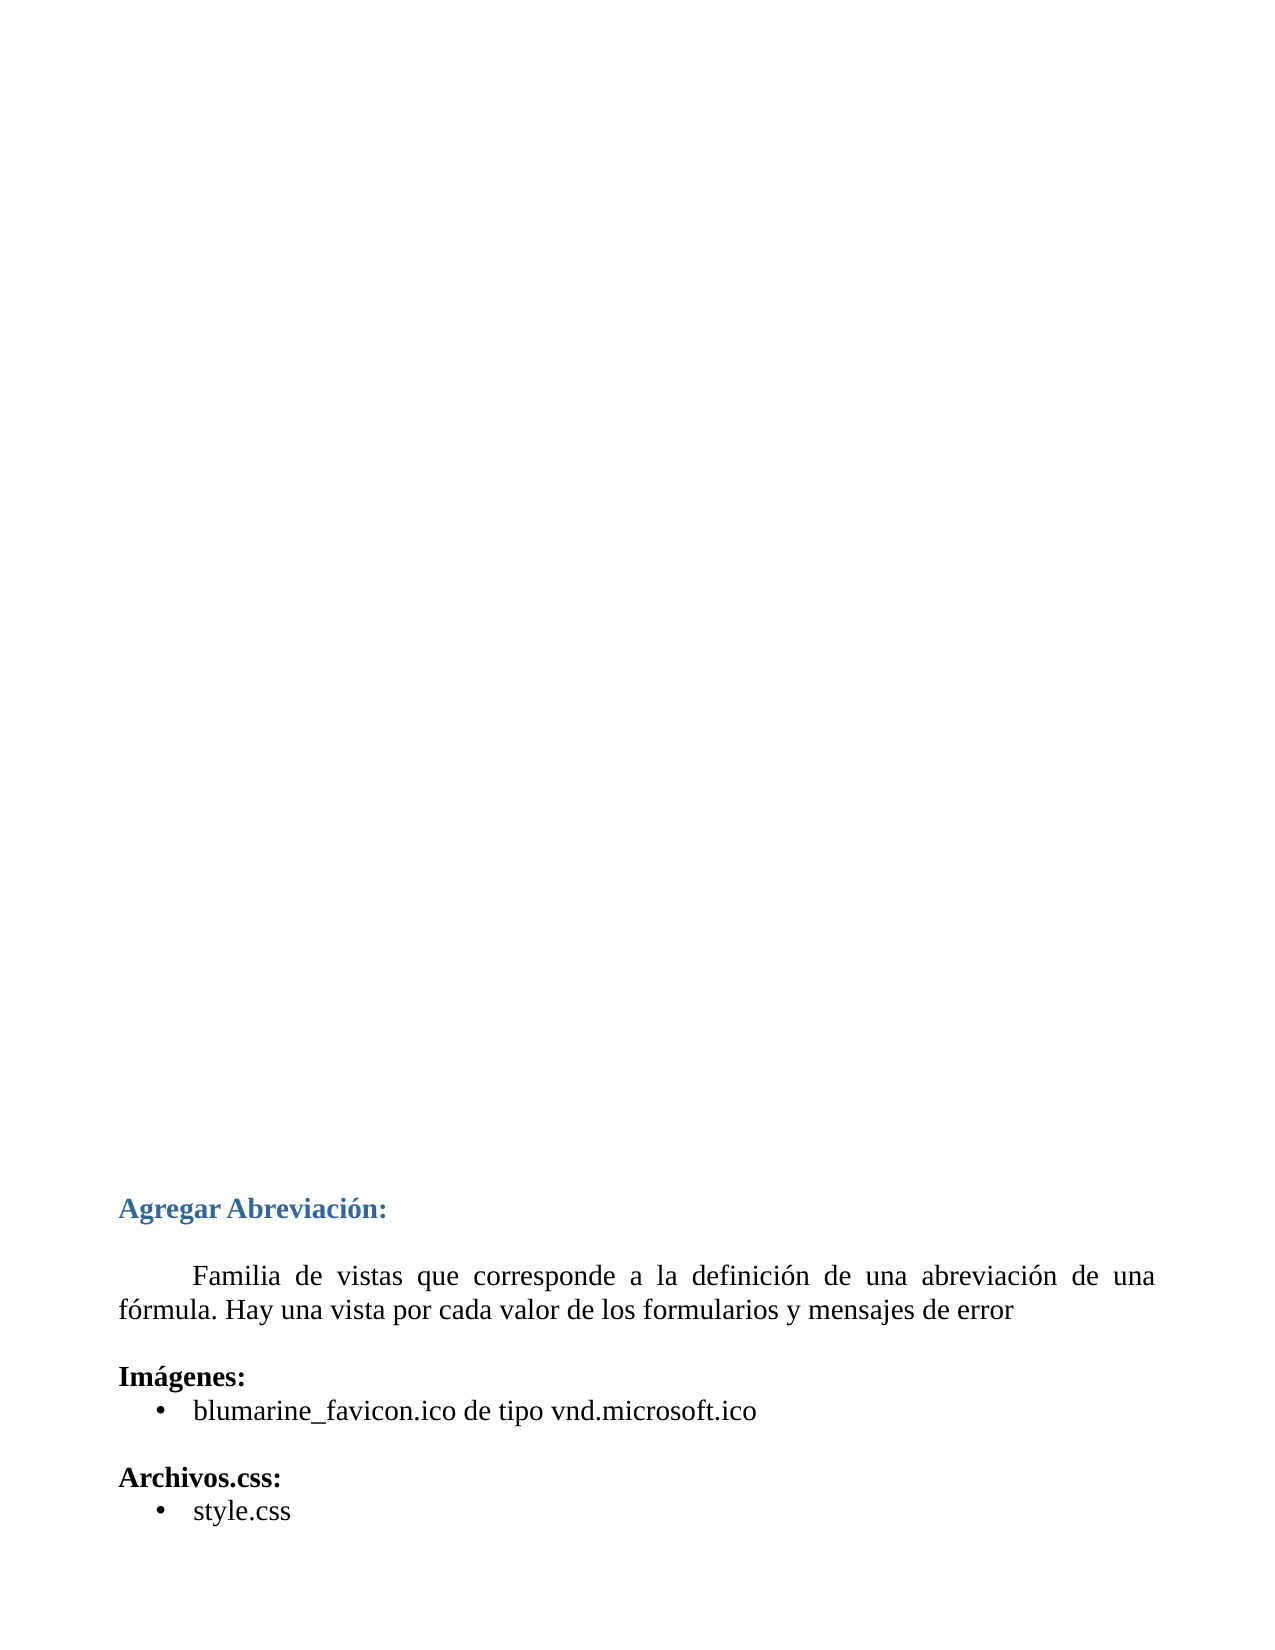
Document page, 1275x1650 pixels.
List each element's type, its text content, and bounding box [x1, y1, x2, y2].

text Imágenes: [118, 1359, 1157, 1393]
text Archivos.css: [118, 1460, 1157, 1493]
text Familia de vistas que corresponde a la definición de una abreviación de una fórmula. Hay una vista por cada valor de los formularios y mensajes de error [118, 1258, 1157, 1326]
text Agregar Abreviación: [118, 1191, 1157, 1225]
list style.css [156, 1493, 1157, 1527]
list blumarine_favicon.ico de tipo vnd.microsoft.ico [156, 1393, 1157, 1426]
